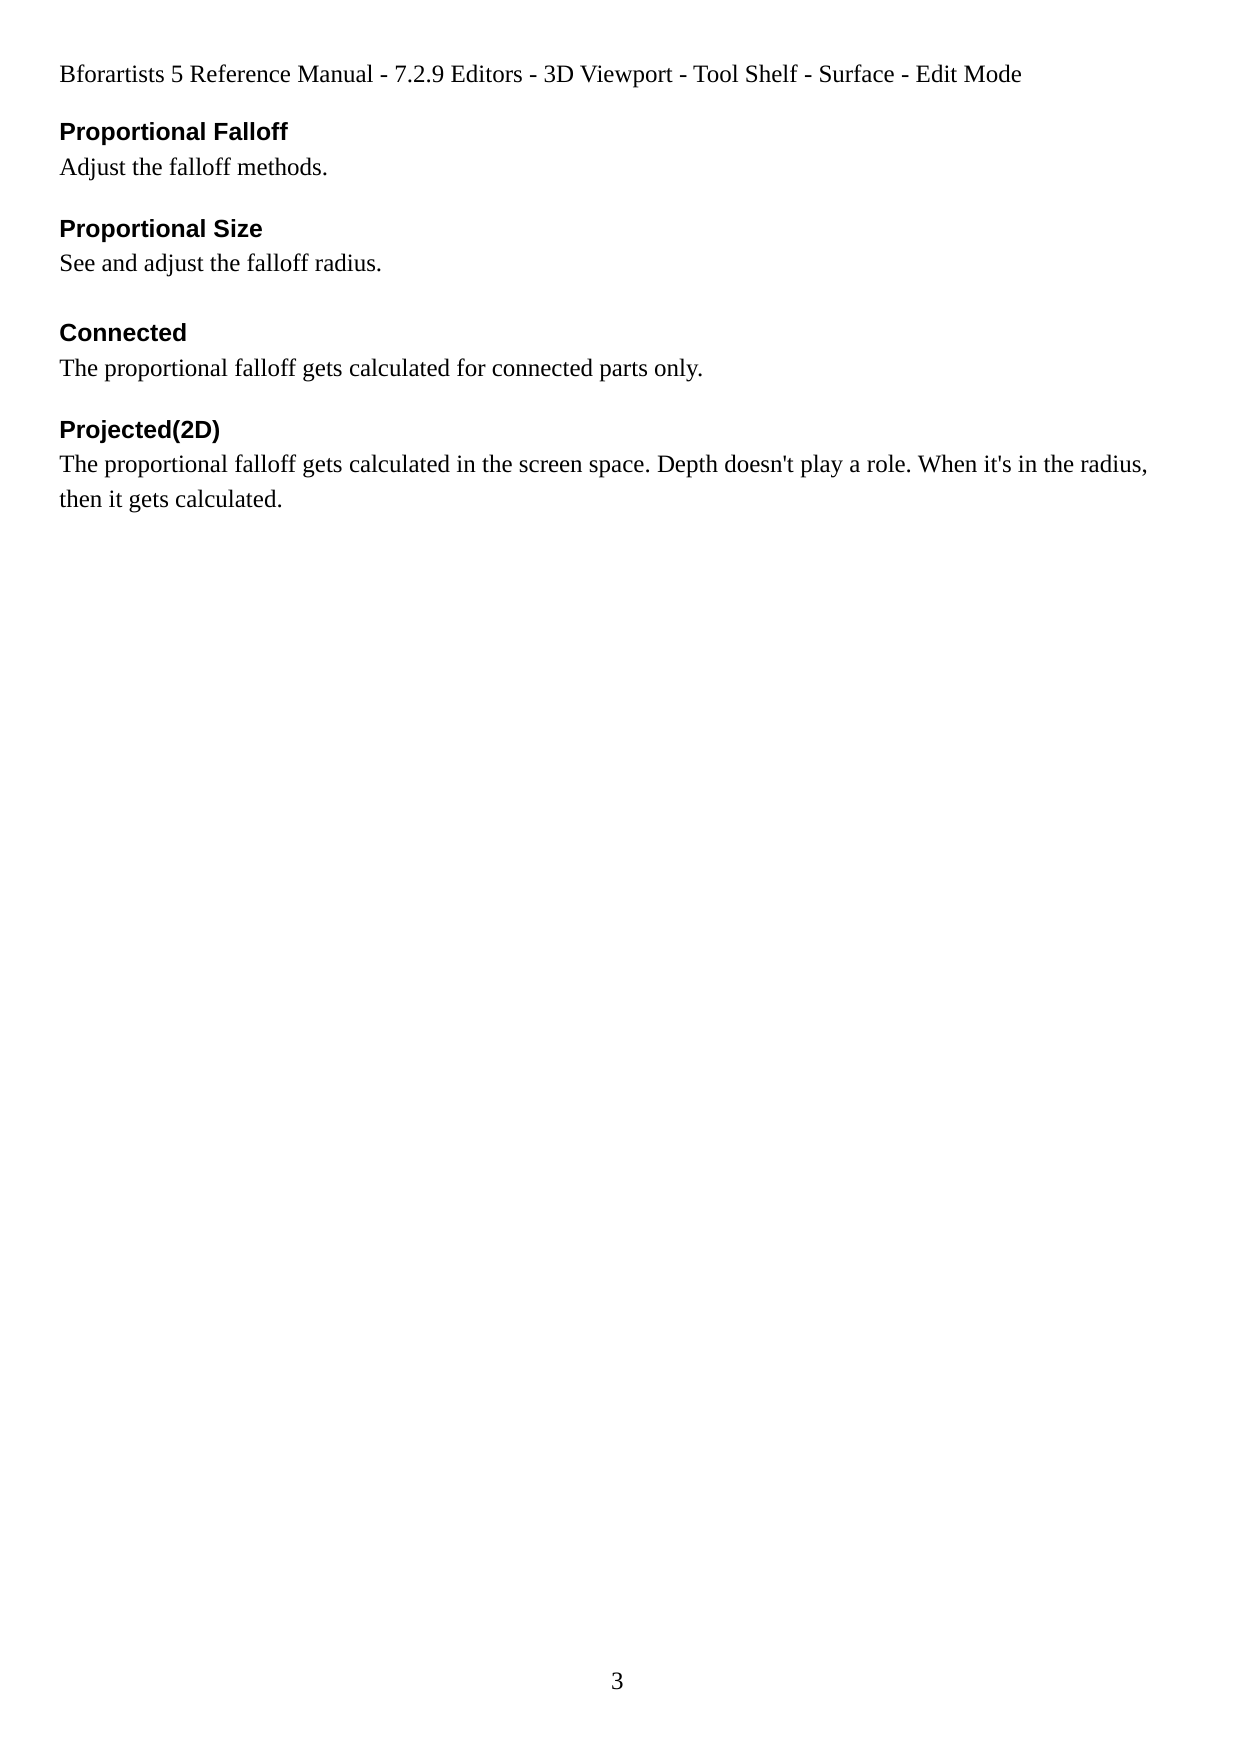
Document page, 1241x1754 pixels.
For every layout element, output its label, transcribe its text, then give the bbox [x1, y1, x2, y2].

subtitle Projected(2D) [59, 415, 1181, 443]
text The proportional falloff gets calculated for connected parts only. [59, 353, 1181, 382]
text The proportional falloff gets calculated in the screen space. Depth doesn't play a role. When it's in the radius, then it gets calculated. [59, 449, 1181, 513]
text Adjust the falloff methods. [59, 152, 1181, 181]
subtitle Proportional Size [59, 214, 1181, 242]
subtitle Proportional Falloff [59, 117, 1181, 146]
subtitle Connected [59, 318, 1181, 347]
text See and adjust the falloff radius. [59, 248, 1181, 277]
